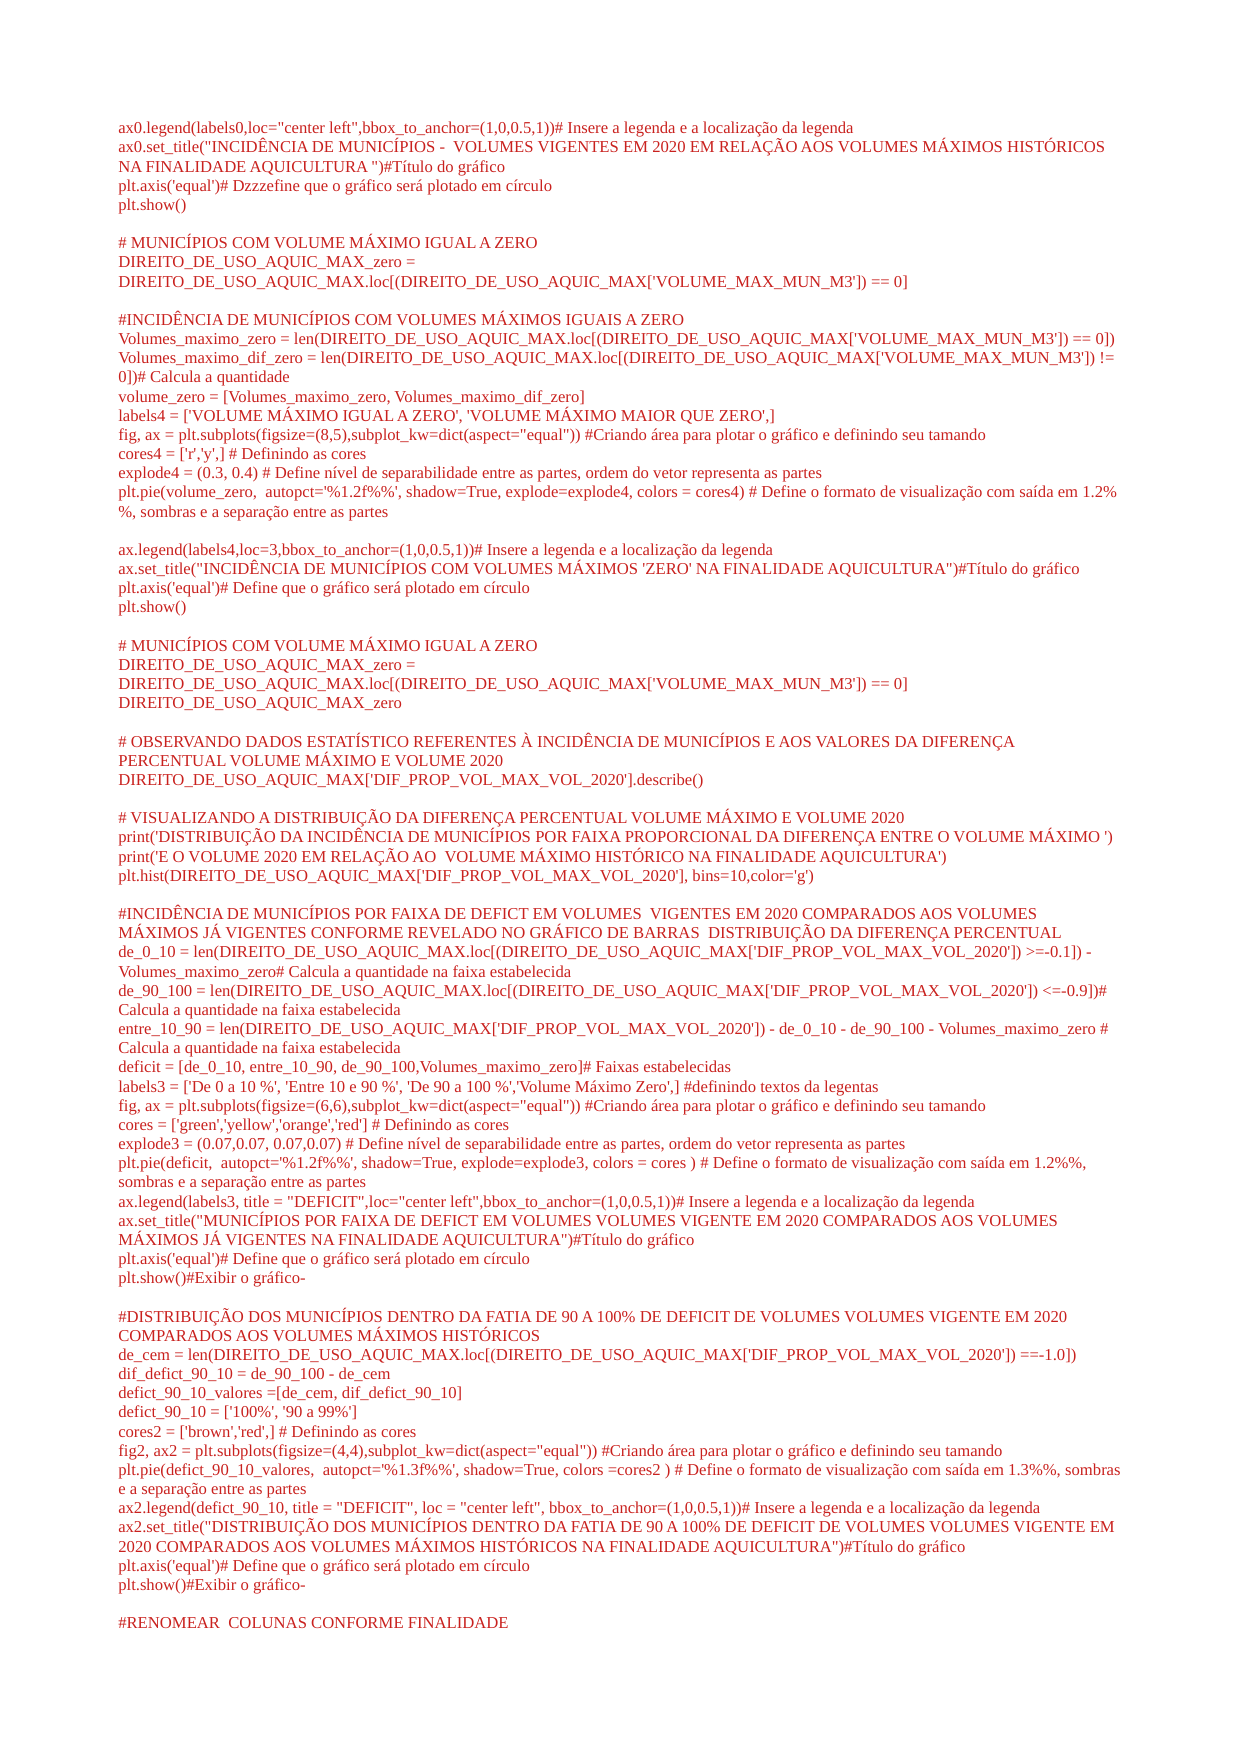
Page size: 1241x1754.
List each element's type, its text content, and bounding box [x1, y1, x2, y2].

text volume_zero = [Volumes_maximo_zero, Volumes_maximo_dif_zero] [118, 386, 1122, 406]
text defict_90_10 = ['100%', '90 a 99%'] [118, 1402, 1122, 1421]
text plt.axis('equal')# Define que o gráfico será plotado em círculo [118, 1249, 1122, 1268]
text ax.set_title("MUNICÍPIOS POR FAIXA DE DEFICT EM VOLUMES VOLUMES VIGENTE EM 2020 COMPARADOS AOS VOLUMES MÁXIMOS JÁ VIGENTES NA FINALIDADE AQUICULTURA")#Título do gráfico [118, 1211, 1122, 1249]
text de_90_100 = len(DIREITO_DE_USO_AQUIC_MAX.loc[(DIREITO_DE_USO_AQUIC_MAX['DIF_PROP_VOL_MAX_VOL_2020']) <=-0.9])# Calcula a quantidade na faixa estabelecida [118, 981, 1122, 1019]
text plt.axis('equal')# Dzzzefine que o gráfico será plotado em círculo [118, 176, 1122, 195]
text ax2.set_title("DISTRIBUIÇÃO DOS MUNICÍPIOS DENTRO DA FATIA DE 90 A 100% DE DEFICIT DE VOLUMES VOLUMES VIGENTE EM 2020 COMPARADOS AOS VOLUMES MÁXIMOS HISTÓRICOS NA FINALIDADE AQUICULTURA")#Título do gráfico [118, 1517, 1122, 1556]
text plt.hist(DIREITO_DE_USO_AQUIC_MAX['DIF_PROP_VOL_MAX_VOL_2020'], bins=10,color='g') [118, 866, 1122, 885]
text plt.show() [118, 597, 1122, 616]
text ax0.legend(labels0,loc="center left",bbox_to_anchor=(1,0,0.5,1))# Insere a legenda e a localização da legenda [118, 118, 1122, 137]
text de_cem = len(DIREITO_DE_USO_AQUIC_MAX.loc[(DIREITO_DE_USO_AQUIC_MAX['DIF_PROP_VOL_MAX_VOL_2020']) ==-1.0]) [118, 1345, 1122, 1364]
text # OBSERVANDO DADOS ESTATÍSTICO REFERENTES À INCIDÊNCIA DE MUNICÍPIOS E AOS VALORES DA DIFERENÇA PERCENTUAL VOLUME MÁXIMO E VOLUME 2020 [118, 731, 1122, 770]
text print('DISTRIBUIÇÃO DA INCIDÊNCIA DE MUNICÍPIOS POR FAIXA PROPORCIONAL DA DIFERENÇA ENTRE O VOLUME MÁXIMO ') [118, 827, 1122, 846]
text ax.legend(labels3, title = "DEFICIT",loc="center left",bbox_to_anchor=(1,0,0.5,1))# Insere a legenda e a localização da legenda [118, 1191, 1122, 1211]
text plt.axis('equal')# Define que o gráfico será plotado em círculo [118, 578, 1122, 597]
text fig, ax = plt.subplots(figsize=(6,6),subplot_kw=dict(aspect="equal")) #Criando área para plotar o gráfico e definindo seu tamando [118, 1096, 1122, 1115]
text print('E O VOLUME 2020 EM RELAÇÃO AO VOLUME MÁXIMO HISTÓRICO NA FINALIDADE AQUICULTURA') [118, 846, 1122, 866]
text labels3 = ['De 0 a 10 %', 'Entre 10 e 90 %', 'De 90 a 100 %','Volume Máximo Zero',] #definindo textos da legentas [118, 1076, 1122, 1096]
text labels4 = ['VOLUME MÁXIMO IGUAL A ZERO', 'VOLUME MÁXIMO MAIOR QUE ZERO',] [118, 406, 1122, 425]
text plt.show()#Exibir o gráfico- [118, 1575, 1122, 1594]
text cores = ['green','yellow','orange','red'] # Definindo as cores [118, 1115, 1122, 1134]
text dif_defict_90_10 = de_90_100 - de_cem [118, 1364, 1122, 1383]
text DIREITO_DE_USO_AQUIC_MAX_zero [118, 693, 1122, 712]
text DIREITO_DE_USO_AQUIC_MAX_zero = DIREITO_DE_USO_AQUIC_MAX.loc[(DIREITO_DE_USO_AQUIC_MAX['VOLUME_MAX_MUN_M3']) == 0] [118, 655, 1122, 693]
text cores4 = ['r','y',] # Definindo as cores [118, 444, 1122, 463]
text plt.pie(deficit, autopct='%1.2f%%', shadow=True, explode=explode3, colors = cores ) # Define o formato de visualização com saída em 1.2%%, sombras e a separação entre as partes [118, 1153, 1122, 1191]
text entre_10_90 = len(DIREITO_DE_USO_AQUIC_MAX['DIF_PROP_VOL_MAX_VOL_2020']) - de_0_10 - de_90_100 - Volumes_maximo_zero # Calcula a quantidade na faixa estabelecida [118, 1019, 1122, 1057]
text #INCIDÊNCIA DE MUNICÍPIOS POR FAIXA DE DEFICT EM VOLUMES VIGENTES EM 2020 COMPARADOS AOS VOLUMES MÁXIMOS JÁ VIGENTES CONFORME REVELADO NO GRÁFICO DE BARRAS DISTRIBUIÇÃO DA DIFERENÇA PERCENTUAL [118, 904, 1122, 942]
text ax.legend(labels4,loc=3,bbox_to_anchor=(1,0,0.5,1))# Insere a legenda e a localização da legenda [118, 540, 1122, 559]
text # MUNICÍPIOS COM VOLUME MÁXIMO IGUAL A ZERO [118, 233, 1122, 252]
text Volumes_maximo_zero = len(DIREITO_DE_USO_AQUIC_MAX.loc[(DIREITO_DE_USO_AQUIC_MAX['VOLUME_MAX_MUN_M3']) == 0]) [118, 329, 1122, 348]
text de_0_10 = len(DIREITO_DE_USO_AQUIC_MAX.loc[(DIREITO_DE_USO_AQUIC_MAX['DIF_PROP_VOL_MAX_VOL_2020']) >=-0.1]) - Volumes_maximo_zero# Calcula a quantidade na faixa estabelecida [118, 942, 1122, 981]
text DIREITO_DE_USO_AQUIC_MAX_zero = DIREITO_DE_USO_AQUIC_MAX.loc[(DIREITO_DE_USO_AQUIC_MAX['VOLUME_MAX_MUN_M3']) == 0] [118, 252, 1122, 291]
text plt.pie(defict_90_10_valores, autopct='%1.3f%%', shadow=True, colors =cores2 ) # Define o formato de visualização com saída em 1.3%%, sombras e a separação entre as partes [118, 1460, 1122, 1498]
text plt.show() [118, 195, 1122, 214]
text # MUNICÍPIOS COM VOLUME MÁXIMO IGUAL A ZERO [118, 636, 1122, 655]
text explode4 = (0.3, 0.4) # Define nível de separabilidade entre as partes, ordem do vetor representa as partes [118, 463, 1122, 482]
text # VISUALIZANDO A DISTRIBUIÇÃO DA DIFERENÇA PERCENTUAL VOLUME MÁXIMO E VOLUME 2020 [118, 808, 1122, 827]
text #DISTRIBUIÇÃO DOS MUNICÍPIOS DENTRO DA FATIA DE 90 A 100% DE DEFICIT DE VOLUMES VOLUMES VIGENTE EM 2020 COMPARADOS AOS VOLUMES MÁXIMOS HISTÓRICOS [118, 1306, 1122, 1345]
text #RENOMEAR COLUNAS CONFORME FINALIDADE [118, 1613, 1122, 1632]
text fig2, ax2 = plt.subplots(figsize=(4,4),subplot_kw=dict(aspect="equal")) #Criando área para plotar o gráfico e definindo seu tamando [118, 1441, 1122, 1460]
text #INCIDÊNCIA DE MUNICÍPIOS COM VOLUMES MÁXIMOS IGUAIS A ZERO [118, 310, 1122, 329]
text ax2.legend(defict_90_10, title = "DEFICIT", loc = "center left", bbox_to_anchor=(1,0,0.5,1))# Insere a legenda e a localização da legenda [118, 1498, 1122, 1517]
text fig, ax = plt.subplots(figsize=(8,5),subplot_kw=dict(aspect="equal")) #Criando área para plotar o gráfico e definindo seu tamando [118, 425, 1122, 444]
text deficit = [de_0_10, entre_10_90, de_90_100,Volumes_maximo_zero]# Faixas estabelecidas [118, 1057, 1122, 1076]
text Volumes_maximo_dif_zero = len(DIREITO_DE_USO_AQUIC_MAX.loc[(DIREITO_DE_USO_AQUIC_MAX['VOLUME_MAX_MUN_M3']) != 0])# Calcula a quantidade [118, 348, 1122, 386]
text plt.show()#Exibir o gráfico- [118, 1268, 1122, 1287]
text plt.axis('equal')# Define que o gráfico será plotado em círculo [118, 1556, 1122, 1575]
text ax0.set_title("INCIDÊNCIA DE MUNICÍPIOS - VOLUMES VIGENTES EM 2020 EM RELAÇÃO AOS VOLUMES MÁXIMOS HISTÓRICOS NA FINALIDADE AQUICULTURA ")#Título do gráfico [118, 137, 1122, 176]
text explode3 = (0.07,0.07, 0.07,0.07) # Define nível de separabilidade entre as partes, ordem do vetor representa as partes [118, 1134, 1122, 1153]
text ax.set_title("INCIDÊNCIA DE MUNICÍPIOS COM VOLUMES MÁXIMOS 'ZERO' NA FINALIDADE AQUICULTURA")#Título do gráfico [118, 559, 1122, 578]
text DIREITO_DE_USO_AQUIC_MAX['DIF_PROP_VOL_MAX_VOL_2020'].describe() [118, 770, 1122, 789]
text defict_90_10_valores =[de_cem, dif_defict_90_10] [118, 1383, 1122, 1402]
text cores2 = ['brown','red',] # Definindo as cores [118, 1421, 1122, 1441]
text plt.pie(volume_zero, autopct='%1.2f%%', shadow=True, explode=explode4, colors = cores4) # Define o formato de visualização com saída em 1.2%%, sombras e a separação entre as partes [118, 482, 1122, 521]
